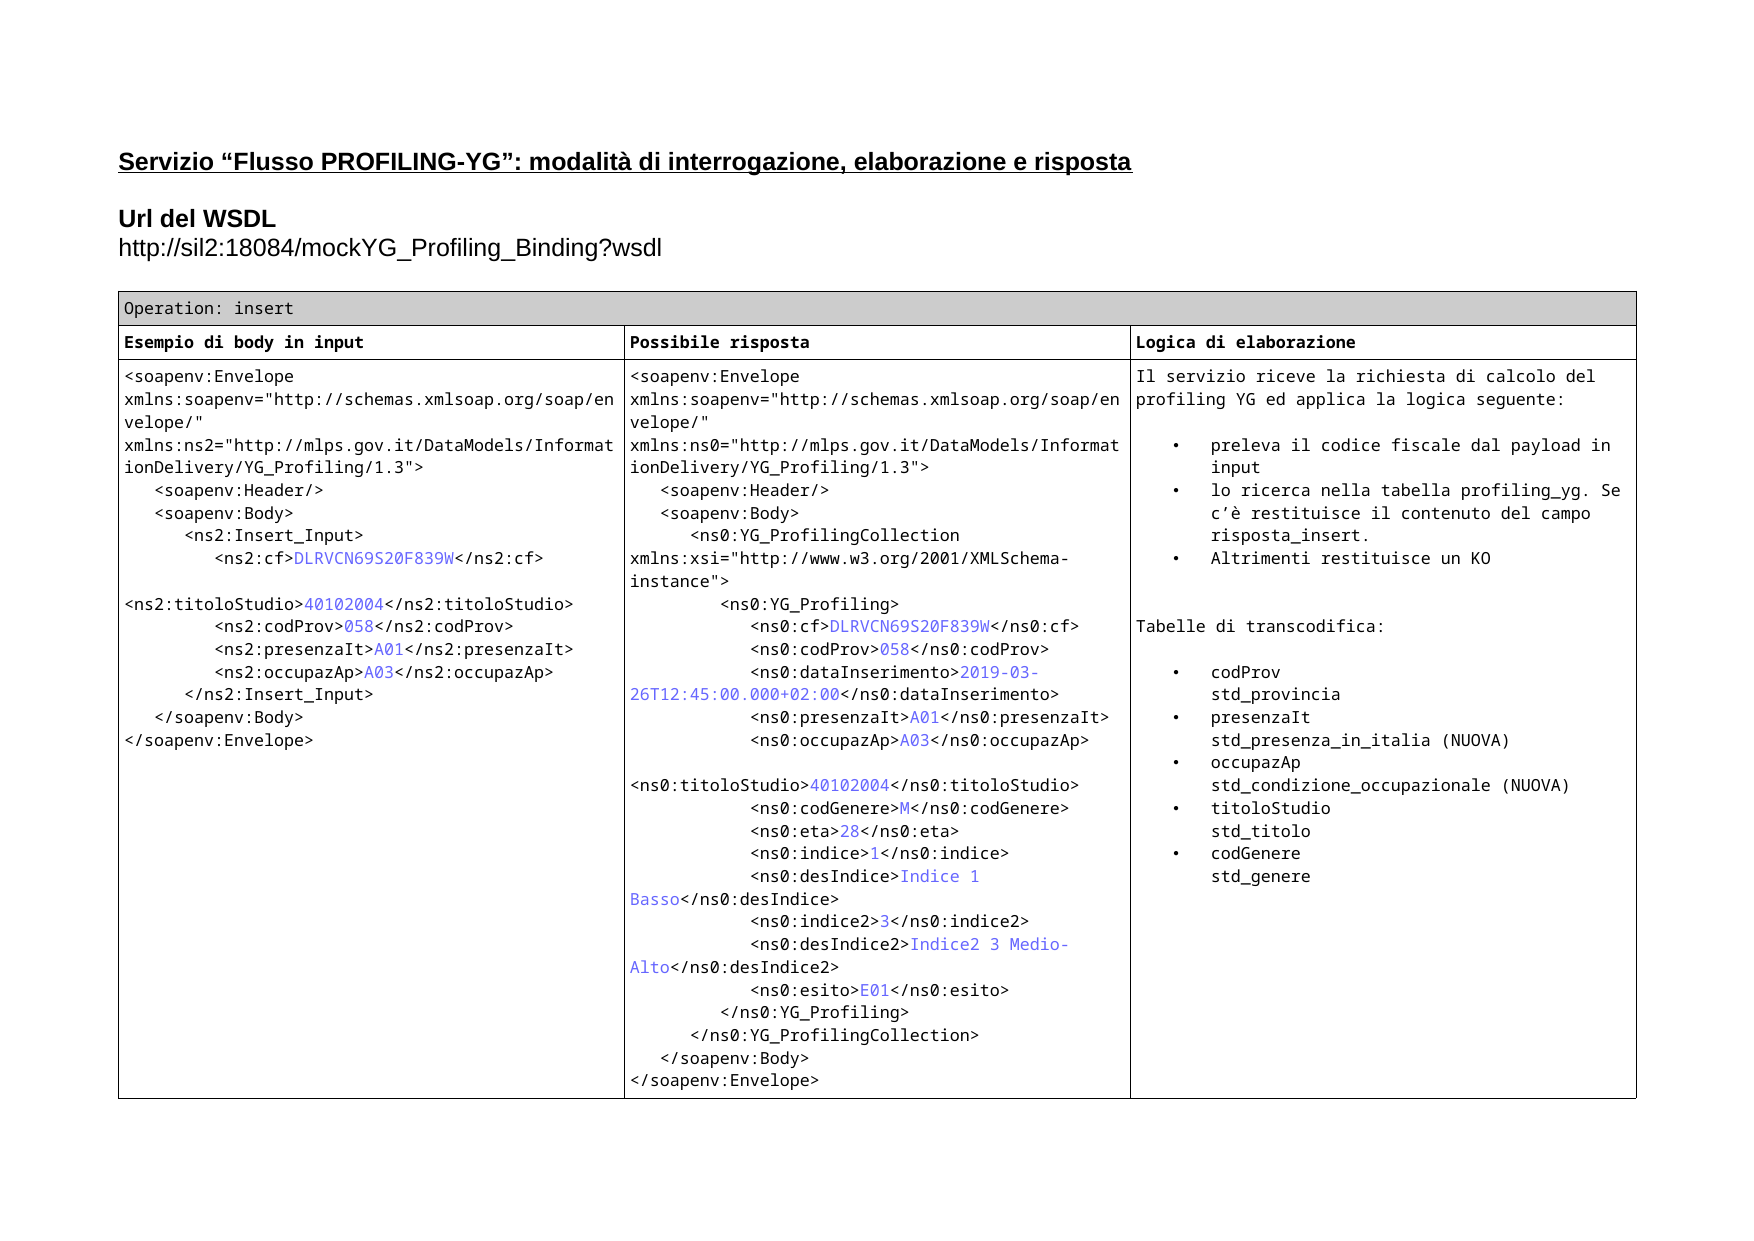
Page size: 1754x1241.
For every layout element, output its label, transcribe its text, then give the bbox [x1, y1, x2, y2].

text http://sil2:18084/mockYG_Profiling_Binding?wsdl [118, 233, 1636, 262]
table_cell Esempio di body in input [119, 326, 624, 359]
table_cell <soapenv:Envelope xmlns:soapenv="http://schemas.xmlsoap.org/soap/envelope/" xmlns:ns2="http://mlps.gov.it/DataModels/InformationDelivery/YG_Profiling/1.3"> <soapenv:Header/> <soapenv:Body> <ns2:Insert_Input> <ns2:cf>DLRVCN69S20F839W</ns2:cf> <ns2:titoloStudio>40102004</ns2:titoloStudio> <ns2:codProv>058</ns2:codProv> <ns2:presenzaIt>A01</ns2:presenzaIt> <ns2:occupazAp>A03</ns2:occupazAp> </ns2:Insert_Input> </soapenv:Body> </soapenv:Envelope> [119, 360, 624, 1097]
text Url del WSDL [118, 204, 1636, 233]
table_cell Logica di elaborazione [1131, 326, 1636, 359]
table_header Operation: insert [119, 292, 1636, 325]
table_cell <soapenv:Envelope xmlns:soapenv="http://schemas.xmlsoap.org/soap/envelope/" xmlns:ns0="http://mlps.gov.it/DataModels/InformationDelivery/YG_Profiling/1.3"> <soapenv:Header/> <soapenv:Body> <ns0:YG_ProfilingCollection xmlns:xsi="http://www.w3.org/2001/XMLSchema-instance"> <ns0:YG_Profiling> <ns0:cf>DLRVCN69S20F839W</ns0:cf> <ns0:codProv>058</ns0:codProv> <ns0:dataInserimento>2019-03-26T12:45:00.000+02:00</ns0:dataInserimento> <ns0:presenzaIt>A01</ns0:presenzaIt> <ns0:occupazAp>A03</ns0:occupazAp> <ns0:titoloStudio>40102004</ns0:titoloStudio> <ns0:codGenere>M</ns0:codGenere> <ns0:eta>28</ns0:eta> <ns0:indice>1</ns0:indice> <ns0:desIndice>Indice 1 Basso</ns0:desIndice> <ns0:indice2>3</ns0:indice2> <ns0:desIndice2>Indice2 3 Medio-Alto</ns0:desIndice2> <ns0:esito>E01</ns0:esito> </ns0:YG_Profiling> </ns0:YG_ProfilingCollection> </soapenv:Body> </soapenv:Envelope> [625, 360, 1130, 1097]
table_cell Possibile risposta [625, 326, 1130, 359]
text Servizio “Flusso PROFILING-YG”: modalità di interrogazione, elaborazione e risposta [118, 147, 1636, 176]
table_cell Il servizio riceve la richiesta di calcolo del profiling YG ed applica la logica seguente: preleva il codice fiscale dal payload in input lo ricerca nella tabella profiling_yg. Se c’è restituisce il contenuto del campo risposta_insert. Altrimenti restituisce un KO Tabelle di transcodifica: codProv std_provincia presenzaIt std_presenza_in_italia (NUOVA) occupazAp std_condizione_occupazionale (NUOVA) titoloStudio std_titolo codGenere std_genere [1131, 360, 1636, 1097]
